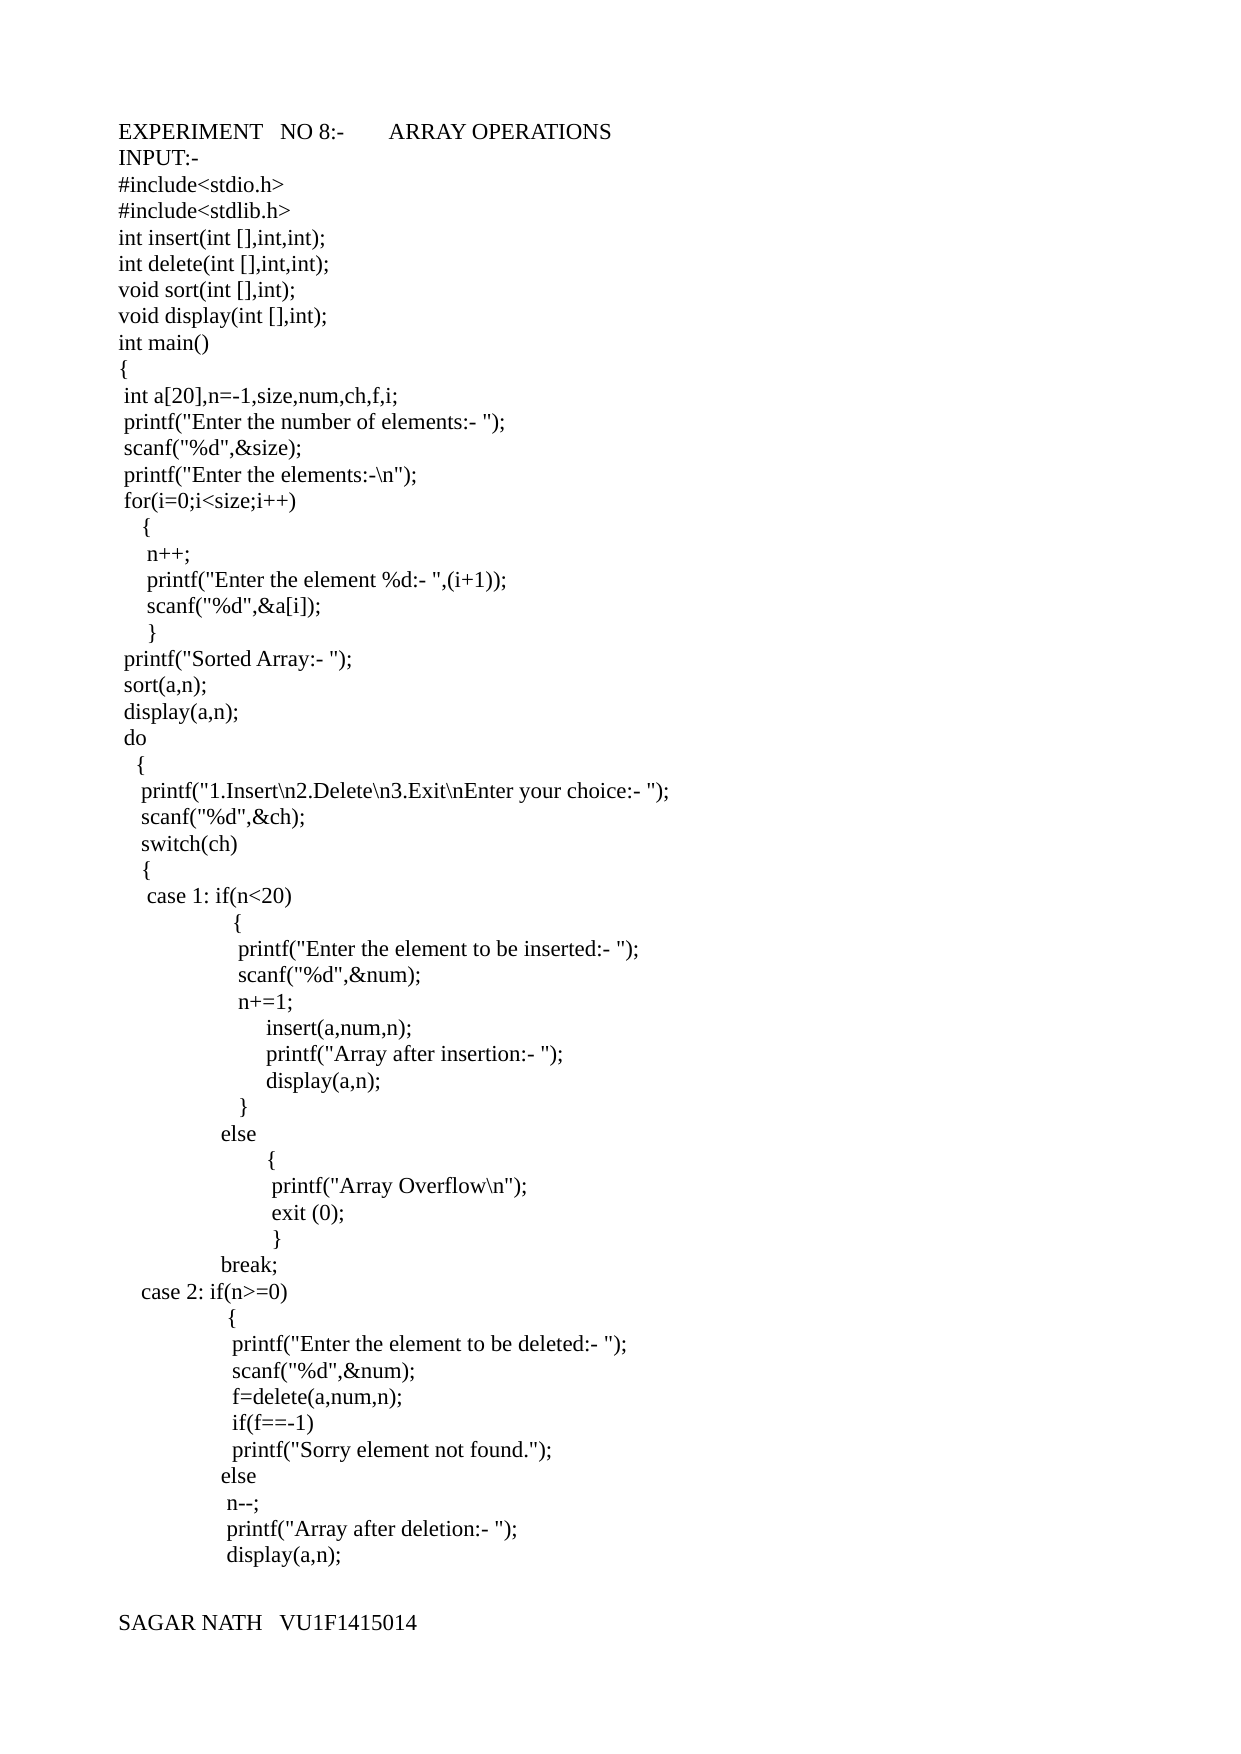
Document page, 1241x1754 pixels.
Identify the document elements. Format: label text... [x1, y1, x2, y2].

text scanf("%d",&num); [118, 1357, 1122, 1383]
text scanf("%d",&a[i]); [118, 592, 1122, 619]
text break; [118, 1251, 1122, 1278]
text display(a,n); [118, 698, 1122, 724]
text printf("Enter the element %d:- ",(i+1)); [118, 566, 1122, 592]
text { [118, 1146, 1122, 1172]
text insert(a,num,n); [118, 1014, 1122, 1041]
text scanf("%d",&size); [118, 434, 1122, 461]
text for(i=0;i<size;i++) [118, 487, 1122, 513]
text f=delete(a,num,n); [118, 1383, 1122, 1409]
text { [118, 856, 1122, 882]
text scanf("%d",&num); [118, 961, 1122, 988]
text } [118, 1225, 1122, 1251]
text printf("Enter the element to be inserted:- "); [118, 935, 1122, 961]
text EXPERIMENT NO 8:- ARRAY OPERATIONS [118, 118, 1122, 144]
text #include<stdlib.h> [118, 197, 1122, 223]
text { [118, 909, 1122, 935]
text scanf("%d",&ch); [118, 803, 1122, 830]
text do [118, 724, 1122, 751]
text n++; [118, 540, 1122, 566]
text exit (0); [118, 1199, 1122, 1225]
text void display(int [],int); [118, 303, 1122, 329]
text { [118, 513, 1122, 540]
text else [118, 1462, 1122, 1488]
text n+=1; [118, 988, 1122, 1014]
text if(f==-1) [118, 1409, 1122, 1436]
text printf("Enter the element to be deleted:- "); [118, 1330, 1122, 1357]
text printf("Enter the elements:-\n"); [118, 461, 1122, 487]
text int delete(int [],int,int); [118, 250, 1122, 276]
text else [118, 1119, 1122, 1146]
text display(a,n); [118, 1067, 1122, 1093]
text printf("Enter the number of elements:- "); [118, 408, 1122, 434]
text printf("Sorry element not found."); [118, 1436, 1122, 1462]
text printf("1.Insert\n2.Delete\n3.Exit\nEnter your choice:- "); [118, 777, 1122, 803]
text switch(ch) [118, 830, 1122, 856]
text printf("Sorted Array:- "); [118, 645, 1122, 672]
text int insert(int [],int,int); [118, 223, 1122, 250]
text { [118, 1304, 1122, 1330]
text printf("Array after insertion:- "); [118, 1041, 1122, 1067]
text int main() [118, 329, 1122, 355]
text sort(a,n); [118, 672, 1122, 698]
text } [118, 1093, 1122, 1119]
text case 1: if(n<20) [118, 882, 1122, 909]
text display(a,n); [118, 1541, 1122, 1568]
text } [118, 619, 1122, 645]
text INPUT:- [118, 144, 1122, 171]
text #include<stdio.h> [118, 171, 1122, 197]
text printf("Array Overflow\n"); [118, 1172, 1122, 1199]
text void sort(int [],int); [118, 276, 1122, 303]
text n--; [118, 1488, 1122, 1515]
text printf("Array after deletion:- "); [118, 1515, 1122, 1541]
text { [118, 751, 1122, 777]
text int a[20],n=-1,size,num,ch,f,i; [118, 382, 1122, 408]
text case 2: if(n>=0) [118, 1278, 1122, 1304]
text { [118, 355, 1122, 382]
